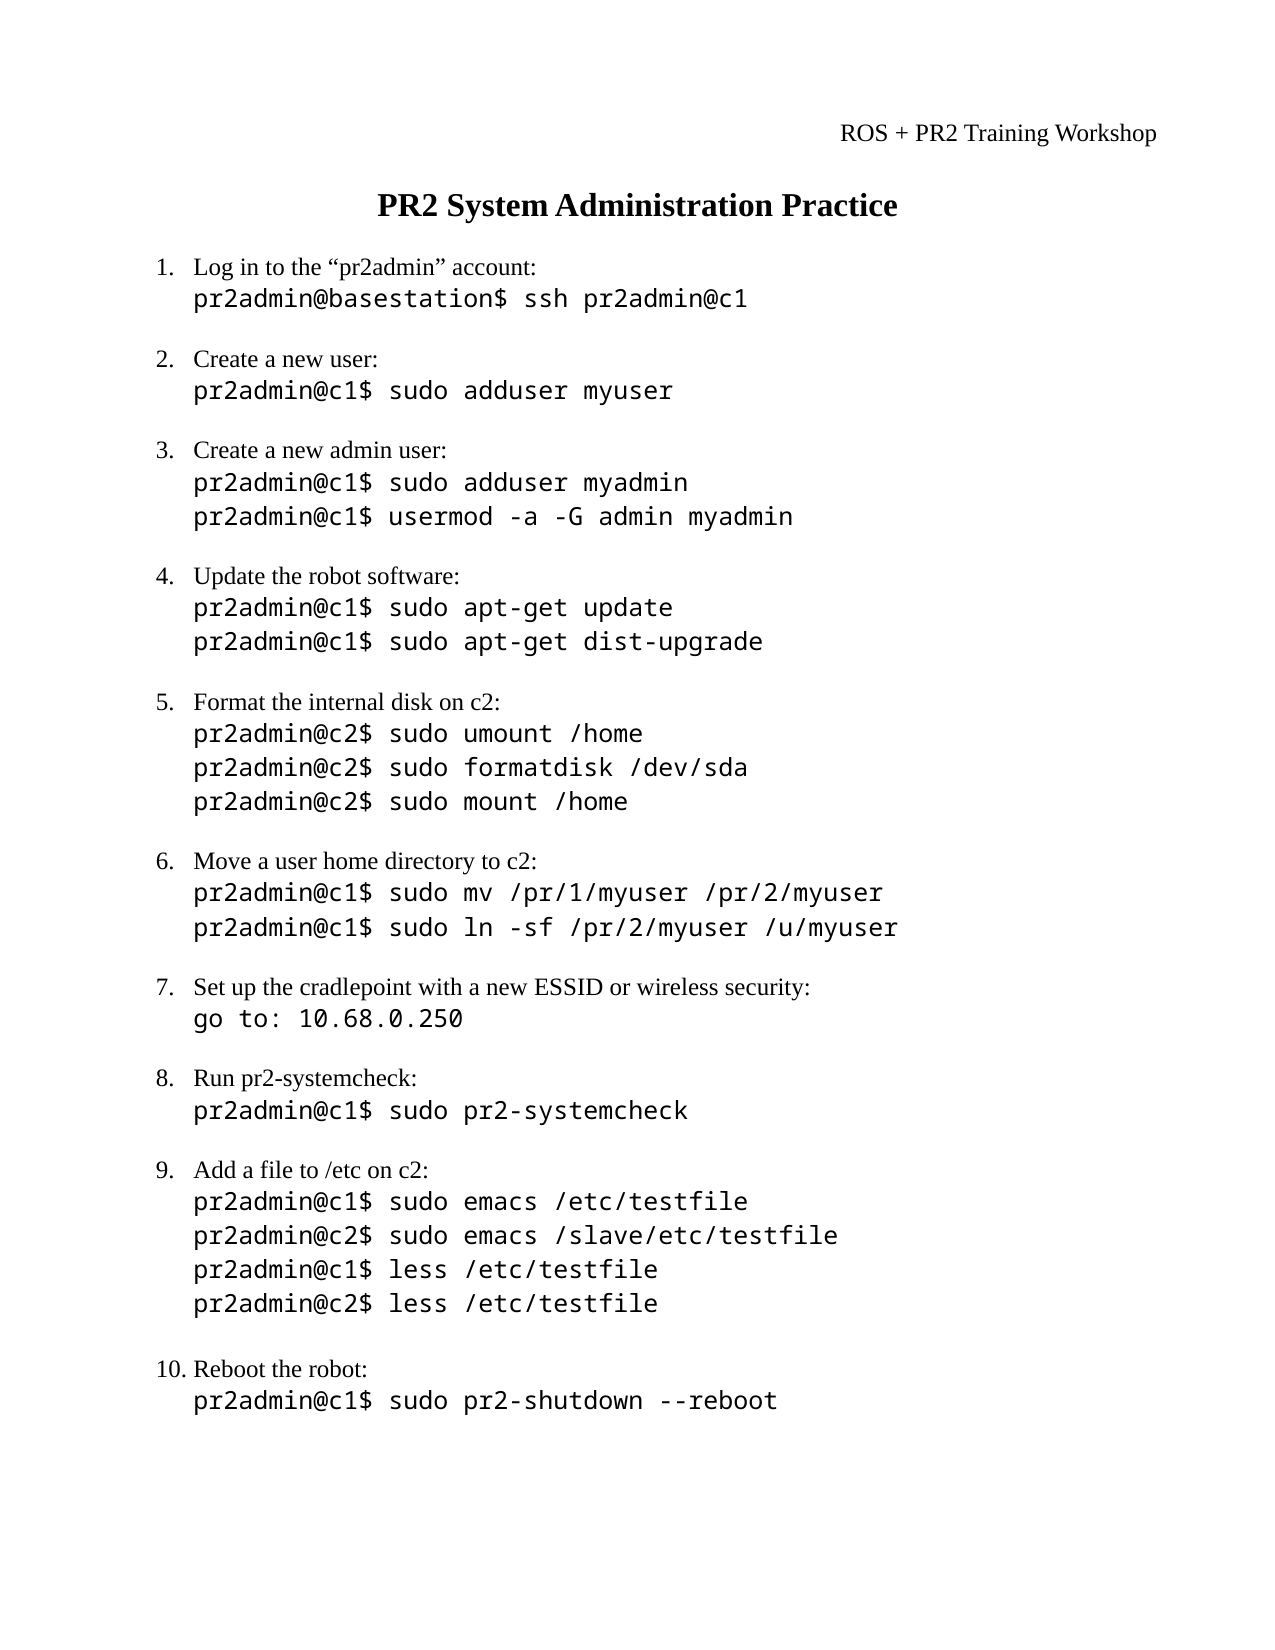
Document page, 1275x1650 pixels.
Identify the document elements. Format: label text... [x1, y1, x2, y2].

list Set up the cradlepoint with a new ESSID or wireless security: go to: 10.68.0.250 [156, 972, 1157, 1063]
text PR2 System Administration Practice [118, 185, 1157, 223]
list Reboot the robot: pr2admin@c1$ sudo pr2-shutdown --reboot [156, 1354, 1157, 1417]
list pr2admin@c2$ less /etc/testfile [156, 1286, 1157, 1354]
list Run pr2-systemcheck: pr2admin@c1$ sudo pr2-systemcheck [156, 1063, 1157, 1155]
list pr2admin@c1$ less /etc/testfile [156, 1252, 1157, 1286]
list Create a new admin user: pr2admin@c1$ sudo adduser myadmin pr2admin@c1$ usermod -a -G admin myadmin [156, 435, 1157, 561]
list pr2admin@c1$ sudo emacs /etc/testfile pr2admin@c2$ sudo emacs /slave/etc/testfile [156, 1184, 1157, 1252]
text ROS + PR2 Training Workshop [118, 118, 1157, 147]
list Update the robot software: pr2admin@c1$ sudo apt-get update pr2admin@c1$ sudo apt-get dist-upgrade [156, 561, 1157, 687]
list Log in to the “pr2admin” account: pr2admin@basestation$ ssh pr2admin@c1 [156, 252, 1157, 344]
list Add a file to /etc on c2: [156, 1155, 1157, 1184]
list Format the internal disk on c2: pr2admin@c2$ sudo umount /home pr2admin@c2$ sudo formatdisk /dev/sda pr2admin@c2$ sudo mount /home [156, 687, 1157, 846]
list Move a user home directory to c2: pr2admin@c1$ sudo mv /pr/1/myuser /pr/2/myuser pr2admin@c1$ sudo ln -sf /pr/2/myuser /u/myuser [156, 846, 1157, 972]
list Create a new user: pr2admin@c1$ sudo adduser myuser [156, 344, 1157, 435]
